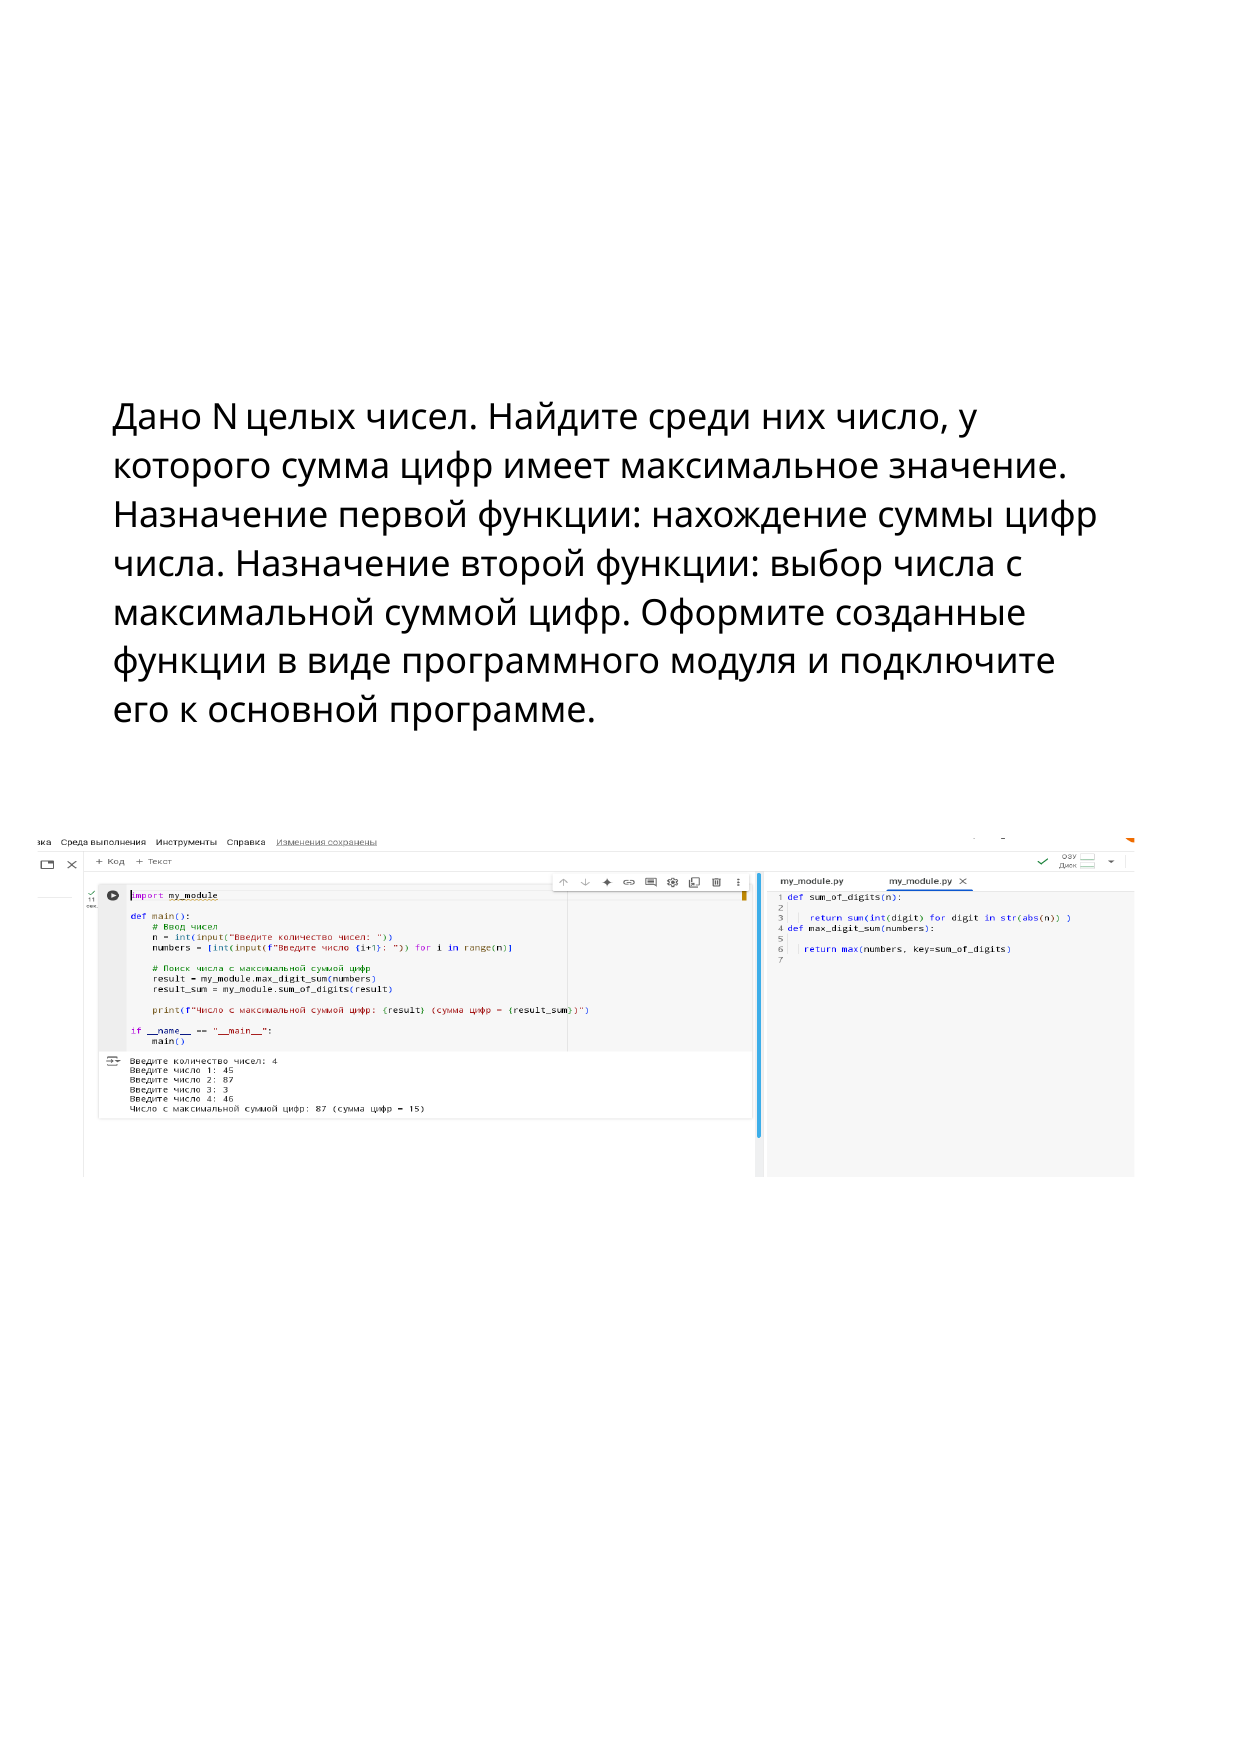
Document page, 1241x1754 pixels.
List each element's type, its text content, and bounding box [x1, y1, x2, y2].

text Дано N целых чисел. Найдите среди них число, у которого сумма цифр имеет максимальное значение. Назначение первой функции: нахождение суммы цифр числа. Назначение второй функции: выбор числа с максимальной суммой цифр. Оформите созданные функции в виде программного модуля и подключите его к основной программе. [112, 357, 1122, 733]
picture [37, 838, 1135, 1177]
